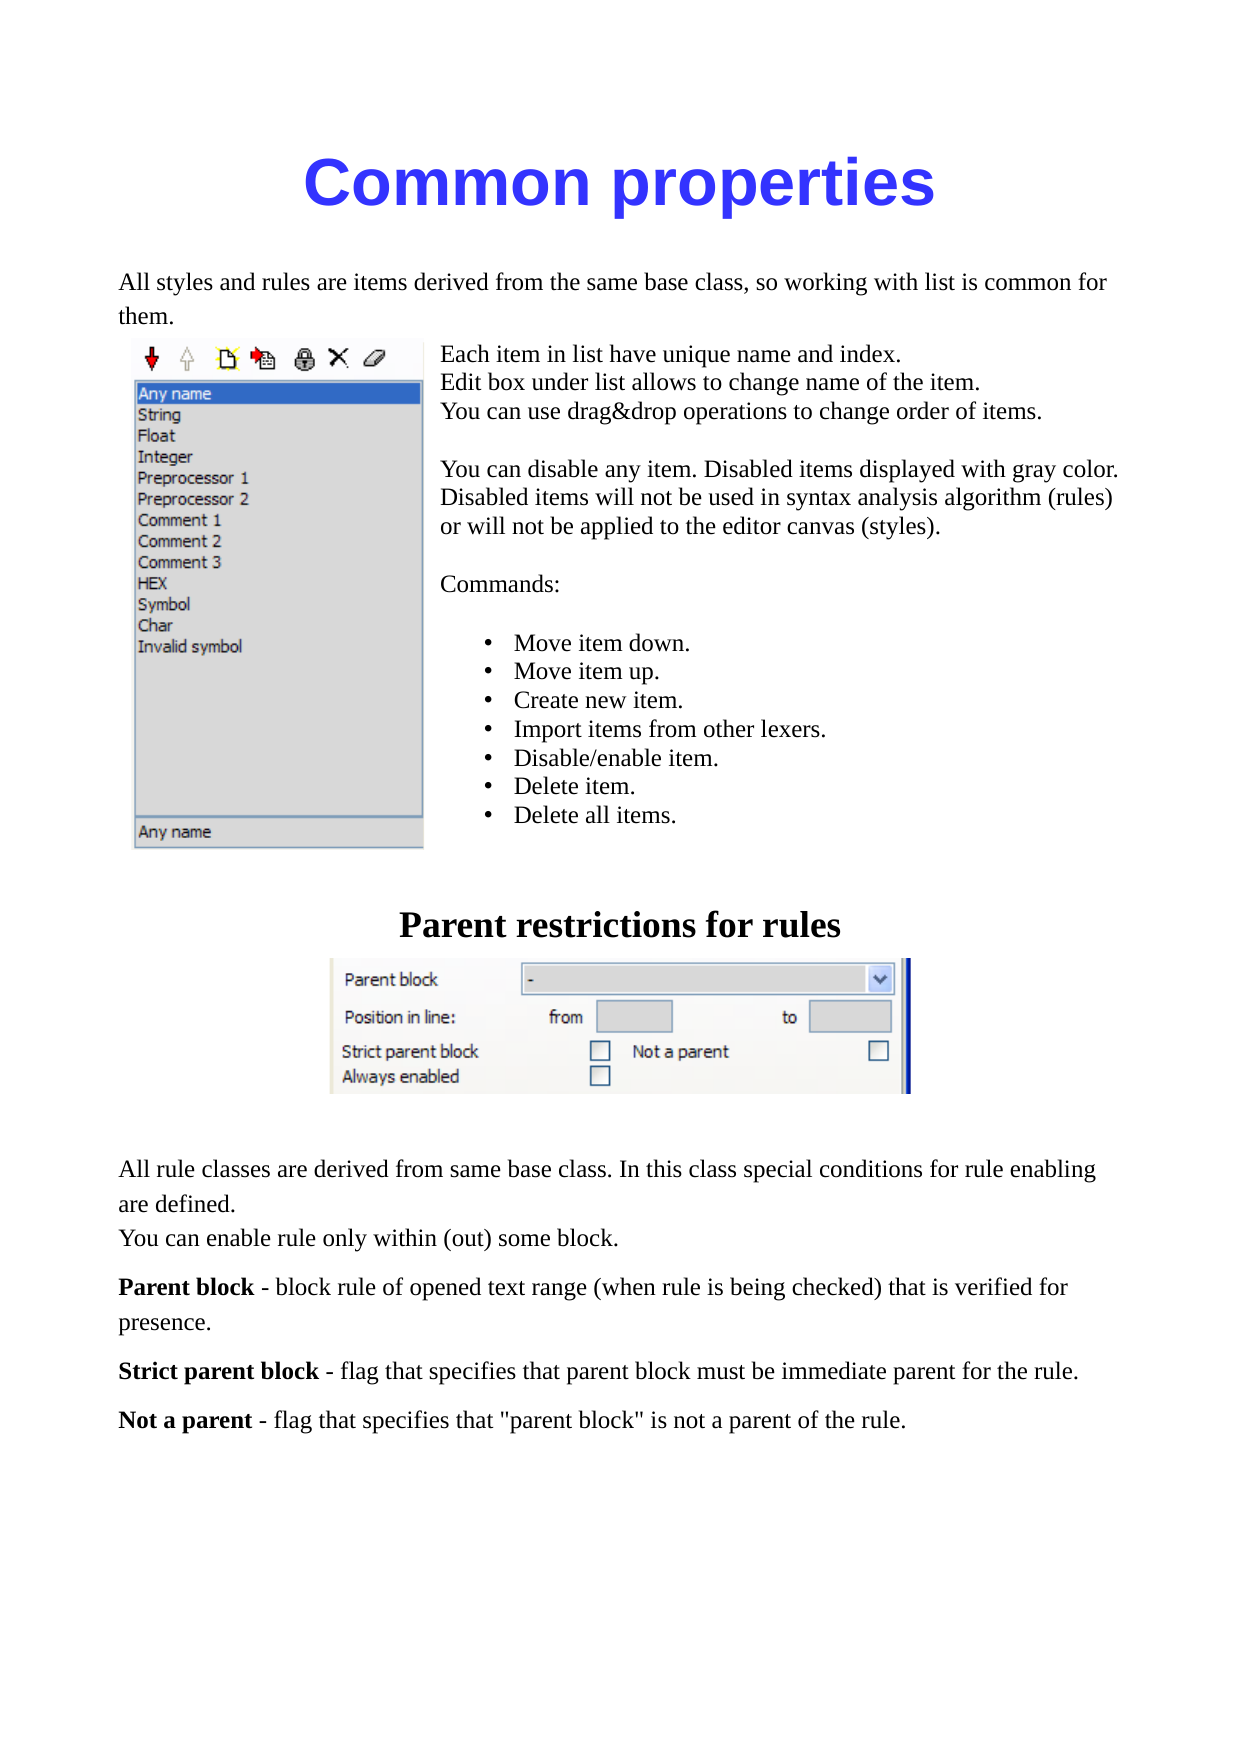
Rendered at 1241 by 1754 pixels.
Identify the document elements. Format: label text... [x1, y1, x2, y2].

picture [130, 338, 425, 850]
text All styles and rules are items derived from the same base class, so working with list is common for them. [118, 267, 1122, 330]
text Parent block - block rule of opened text range (when rule is being checked) that is verified for presence. [118, 1272, 1122, 1336]
table_header Each item in list have unique name and index. Edit box under list allows to change name of the item. You can use drag&drop operations to change order of items. You can disable any item. Disabled items displayed with gray color. Disabled items will not be used in syntax analysis algorithm (rules) or will not be applied to the editor canvas (styles). Commands: Move item down. Move item up. Create new item. Import items from other lexers. Disable/enable item. Delete item. Delete all items. [437, 336, 1123, 882]
table_header [118, 336, 437, 882]
title Common properties [118, 143, 1122, 220]
subtitle Parent restrictions for rules [118, 902, 1122, 946]
picture [329, 958, 911, 1094]
text All rule classes are derived from same base class. In this class special conditions for rule enabling are defined. You can enable rule only within (out) some block. [118, 1154, 1122, 1252]
text Strict parent block - flag that specifies that parent block must be immediate parent for the rule. [118, 1356, 1122, 1385]
text Not a parent - flag that specifies that "parent block" is not a parent of the rule. [118, 1405, 1122, 1434]
